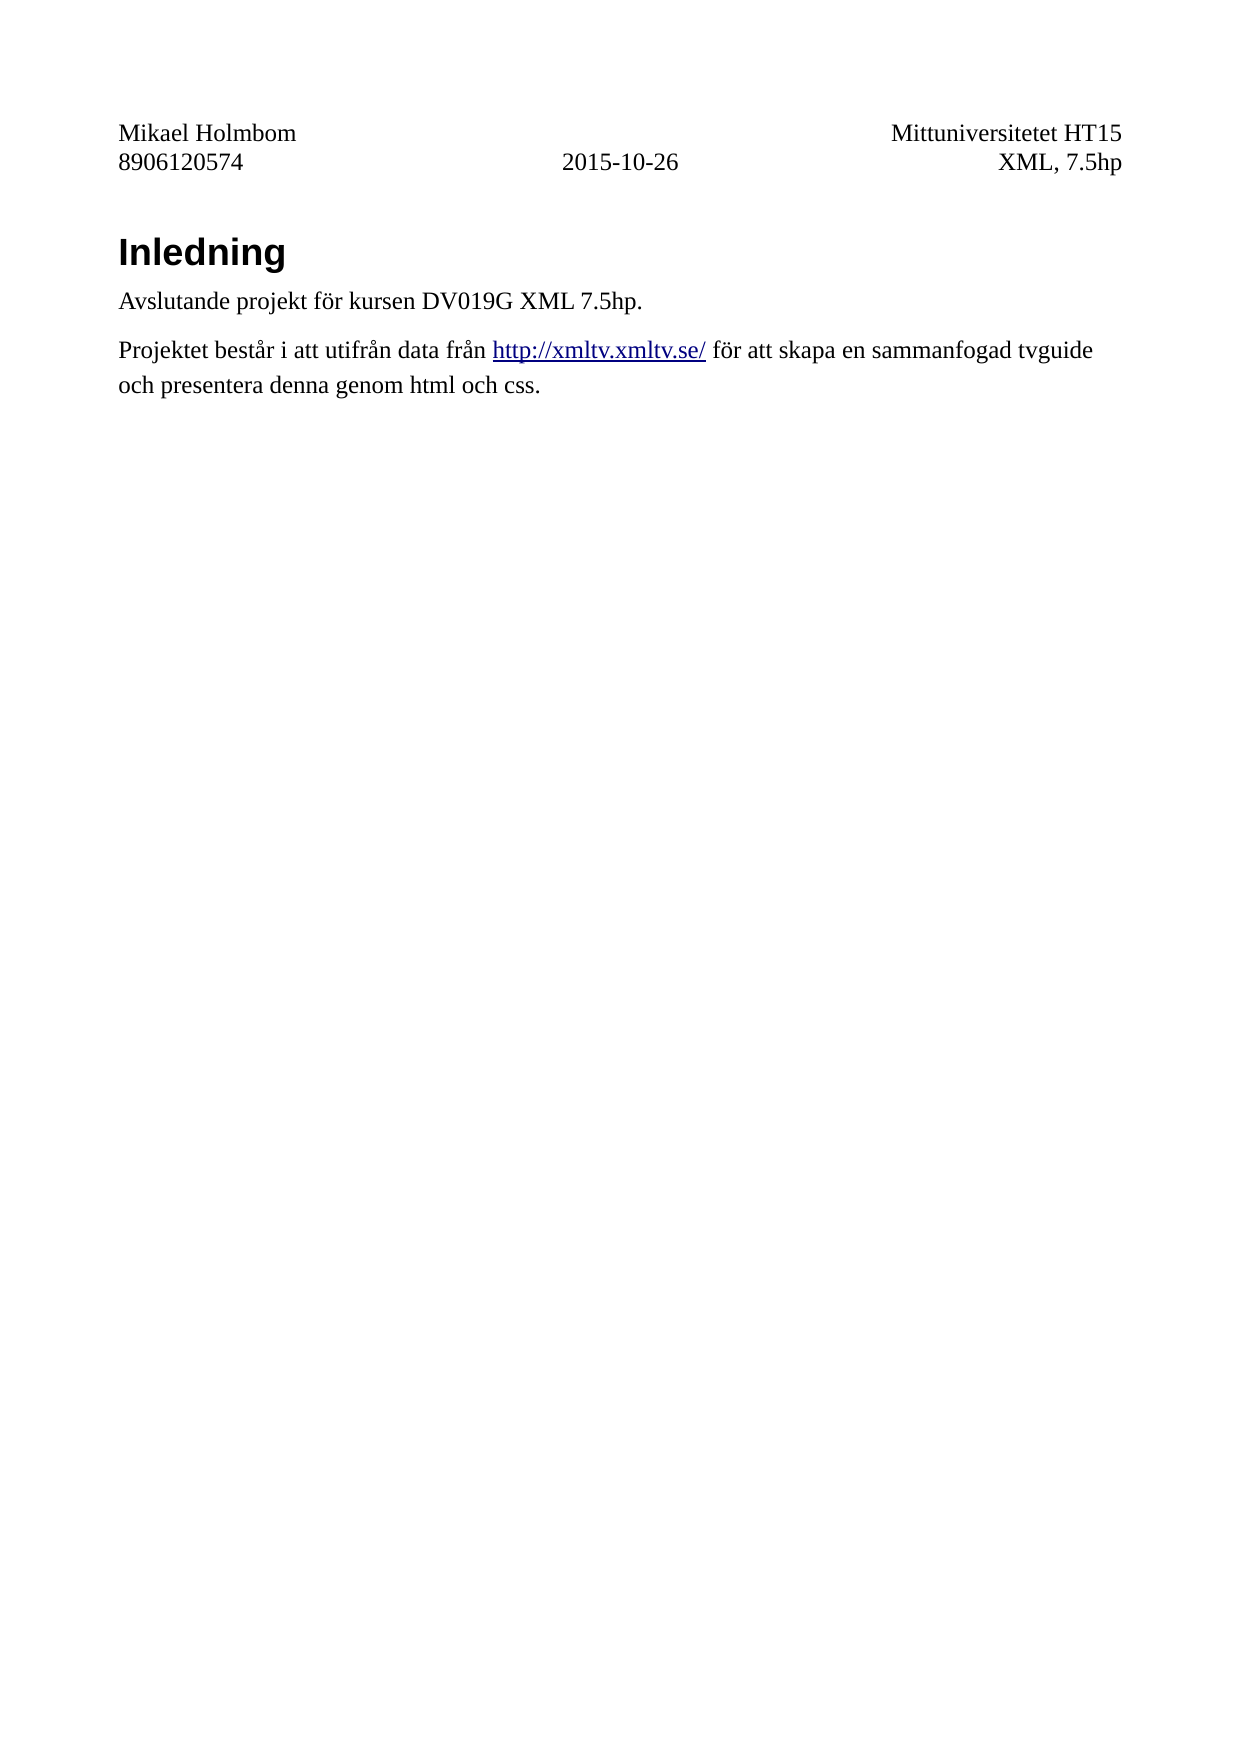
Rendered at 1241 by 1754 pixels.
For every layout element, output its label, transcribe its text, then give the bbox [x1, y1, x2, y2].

subtitle Inledning [118, 230, 1122, 274]
text Projektet består i att utifrån data från http://xmltv.xmltv.se/ för att skapa en sammanfogad tvguide och presentera denna genom html och css. [118, 335, 1122, 398]
text Avslutande projekt för kursen DV019G XML 7.5hp. [118, 286, 1122, 315]
